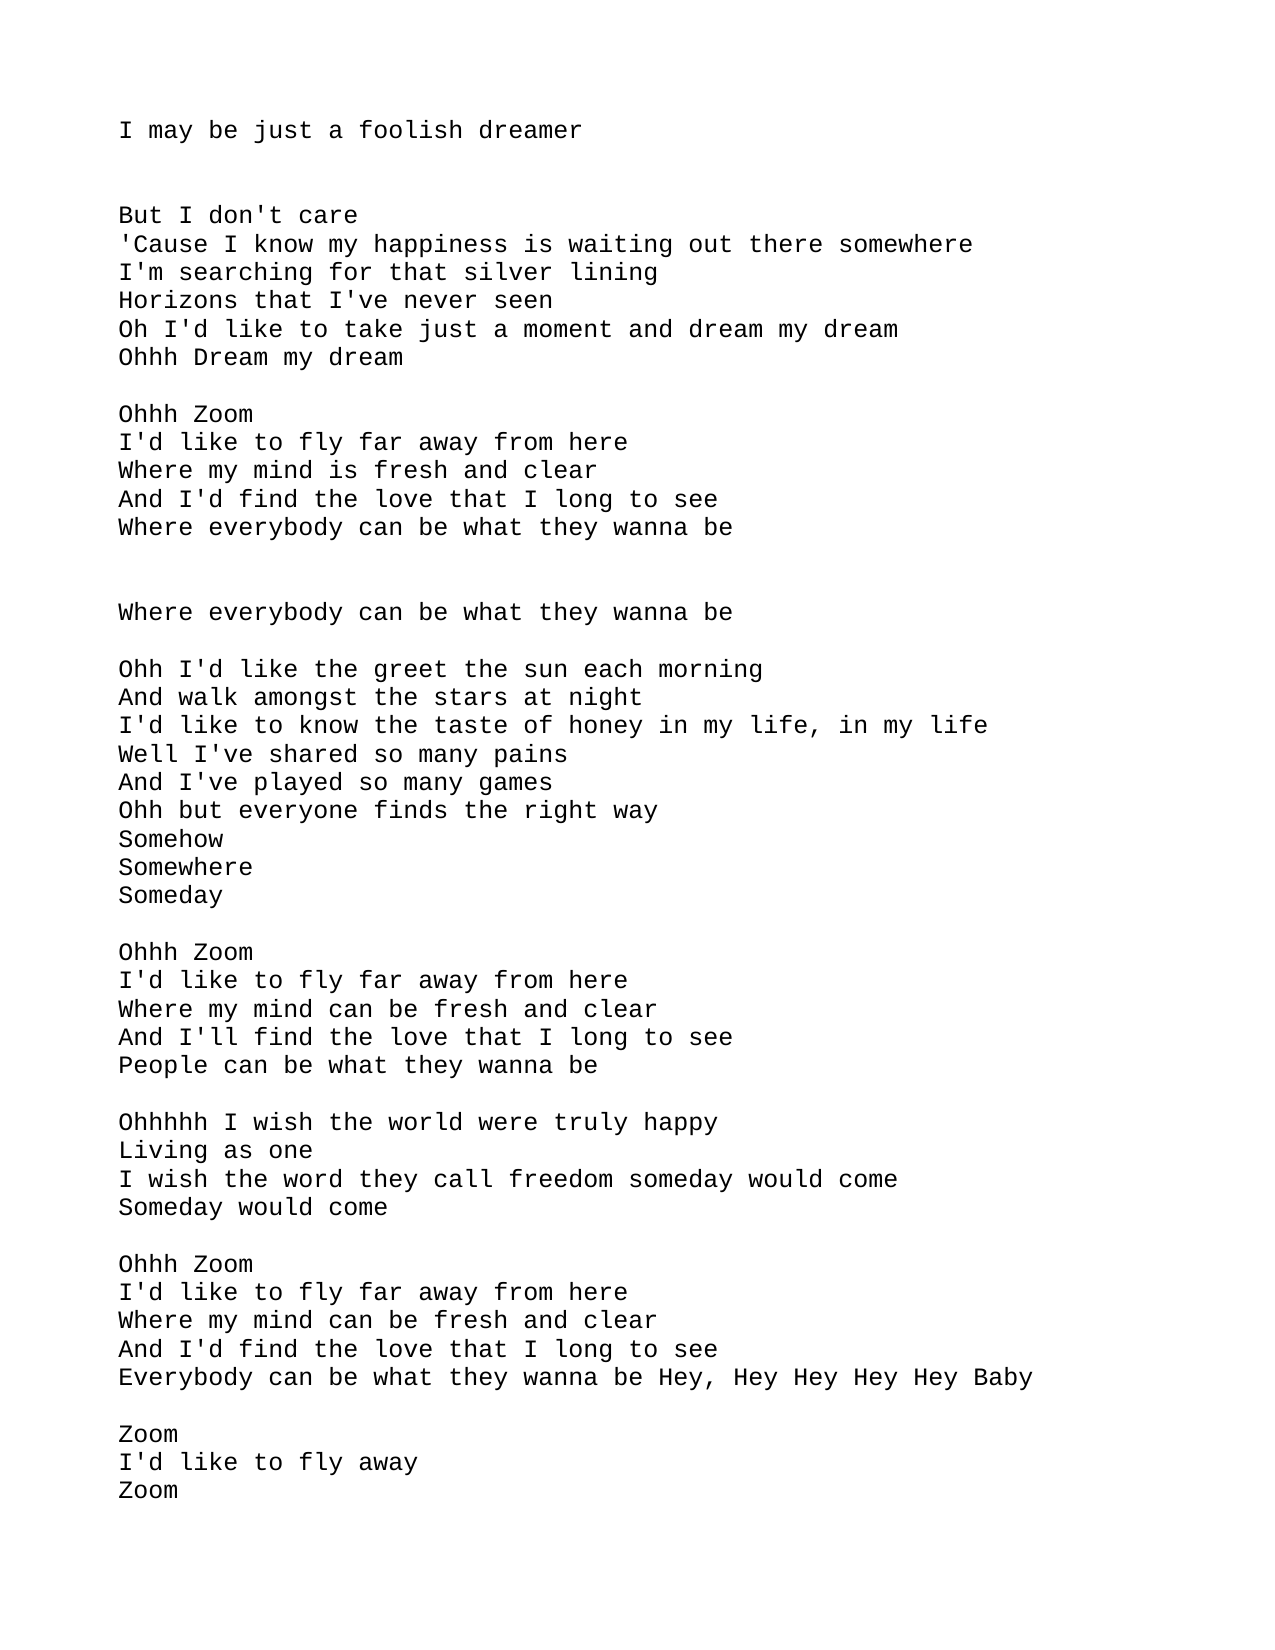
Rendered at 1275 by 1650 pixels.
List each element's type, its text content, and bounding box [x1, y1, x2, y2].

text Ohh but everyone finds the right way [118, 798, 1157, 826]
text I'd like to fly far away from here [118, 968, 1157, 996]
text And I've played so many games [118, 770, 1157, 798]
text I may be just a foolish dreamer [118, 118, 1157, 146]
text Ohh I'd like the greet the sun each morning [118, 656, 1157, 685]
text Where my mind can be fresh and clear [118, 996, 1157, 1025]
text Someday [118, 883, 1157, 911]
text Ohhh Dream my dream [118, 345, 1157, 373]
text People can be what they wanna be [118, 1053, 1157, 1081]
text Ohhhhh I wish the world were truly happy [118, 1110, 1157, 1138]
text I wish the word they call freedom someday would come [118, 1166, 1157, 1195]
text I'd like to know the taste of honey in my life, in my life [118, 713, 1157, 741]
text Where my mind can be fresh and clear [118, 1308, 1157, 1336]
text Zoom [118, 1478, 1157, 1506]
text Zoom [118, 1421, 1157, 1450]
text Ohhh Zoom [118, 401, 1157, 430]
text Someday would come [118, 1195, 1157, 1223]
text But I don't care [118, 203, 1157, 231]
text Somewhere [118, 855, 1157, 883]
text I'm searching for that silver lining [118, 260, 1157, 288]
text Well I've shared so many pains [118, 741, 1157, 770]
text Ohhh Zoom [118, 1251, 1157, 1280]
text Where everybody can be what they wanna be [118, 515, 1157, 543]
text I'd like to fly far away from here [118, 430, 1157, 458]
text Ohhh Zoom [118, 940, 1157, 968]
text And I'll find the love that I long to see [118, 1025, 1157, 1053]
text I'd like to fly far away from here [118, 1280, 1157, 1308]
text And I'd find the love that I long to see [118, 1336, 1157, 1365]
text I'd like to fly away [118, 1450, 1157, 1478]
text And walk amongst the stars at night [118, 685, 1157, 713]
text Oh I'd like to take just a moment and dream my dream [118, 316, 1157, 345]
text Living as one [118, 1138, 1157, 1166]
text Somehow [118, 826, 1157, 855]
text Everybody can be what they wanna be Hey, Hey Hey Hey Hey Baby [118, 1365, 1157, 1393]
text And I'd find the love that I long to see [118, 486, 1157, 515]
text Where my mind is fresh and clear [118, 458, 1157, 486]
text Horizons that I've never seen [118, 288, 1157, 316]
text Where everybody can be what they wanna be [118, 600, 1157, 628]
text 'Cause I know my happiness is waiting out there somewhere [118, 231, 1157, 260]
